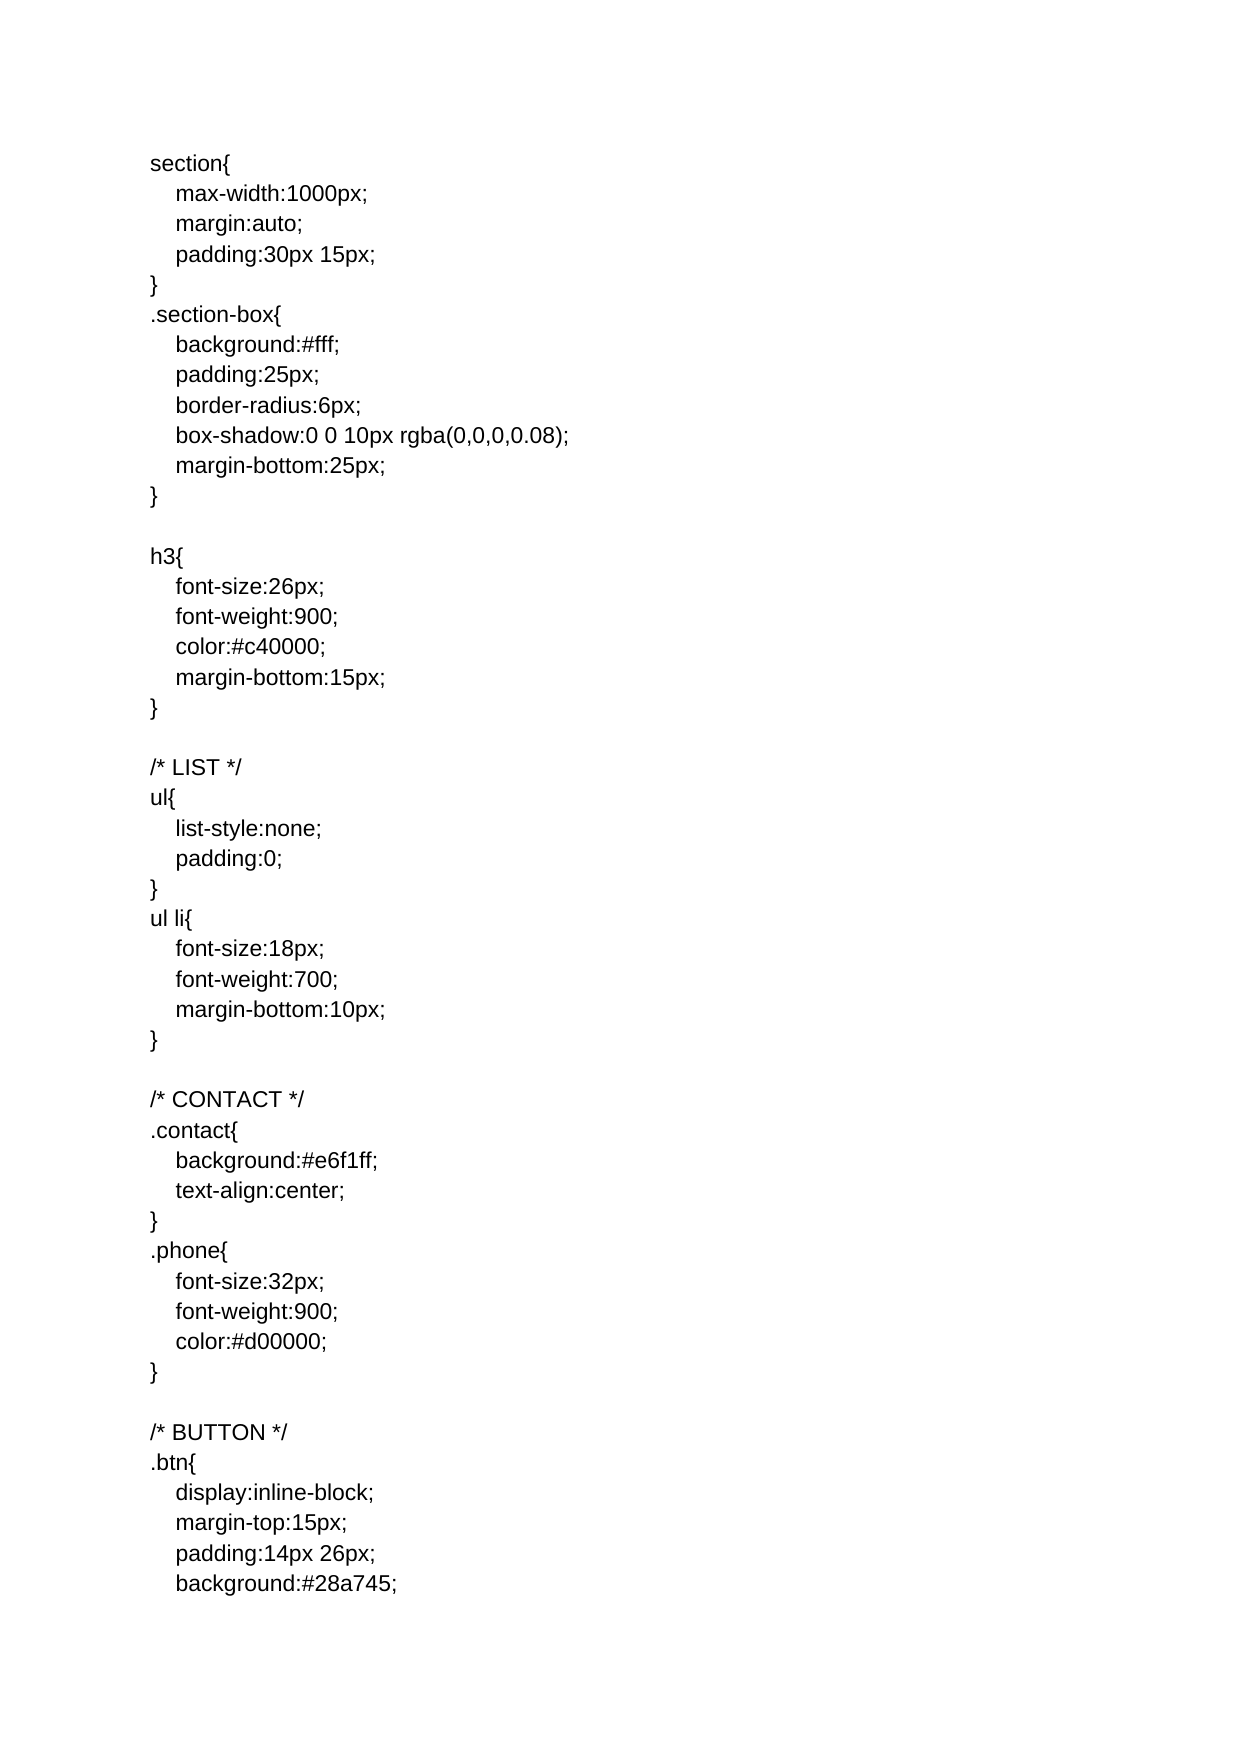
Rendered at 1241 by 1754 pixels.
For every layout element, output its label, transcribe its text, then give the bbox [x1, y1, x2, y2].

text /* CONTACT */ [150, 1086, 1090, 1113]
text section{ [150, 150, 1090, 176]
text box-shadow:0 0 10px rgba(0,0,0,0.08); [150, 422, 1090, 448]
text h3{ [150, 543, 1090, 569]
text font-size:26px; [150, 573, 1090, 599]
text font-weight:700; [150, 966, 1090, 992]
text padding:25px; [150, 361, 1090, 388]
text ul li{ [150, 905, 1090, 932]
text } [150, 482, 1090, 509]
text margin-bottom:10px; [150, 996, 1090, 1022]
text } [150, 271, 1090, 297]
text .phone{ [150, 1237, 1090, 1264]
text .btn{ [150, 1449, 1090, 1475]
text background:#fff; [150, 331, 1090, 358]
text } [150, 1026, 1090, 1052]
text /* BUTTON */ [150, 1419, 1090, 1445]
text font-size:18px; [150, 935, 1090, 962]
text padding:14px 26px; [150, 1539, 1090, 1566]
text font-weight:900; [150, 603, 1090, 629]
text margin-bottom:25px; [150, 452, 1090, 478]
text } [150, 694, 1090, 720]
text border-radius:6px; [150, 392, 1090, 418]
text max-width:1000px; [150, 180, 1090, 207]
text } [150, 875, 1090, 901]
text .section-box{ [150, 301, 1090, 327]
text background:#28a745; [150, 1570, 1090, 1596]
text list-style:none; [150, 814, 1090, 841]
text margin-top:15px; [150, 1509, 1090, 1536]
text } [150, 1358, 1090, 1385]
text margin-bottom:15px; [150, 663, 1090, 690]
text ul{ [150, 784, 1090, 811]
text font-weight:900; [150, 1298, 1090, 1324]
text display:inline-block; [150, 1479, 1090, 1506]
text background:#e6f1ff; [150, 1147, 1090, 1173]
text color:#d00000; [150, 1328, 1090, 1354]
text color:#c40000; [150, 633, 1090, 660]
text .contact{ [150, 1117, 1090, 1143]
text font-size:32px; [150, 1268, 1090, 1294]
text } [150, 1207, 1090, 1234]
text /* LIST */ [150, 754, 1090, 781]
text margin:auto; [150, 210, 1090, 237]
text padding:0; [150, 845, 1090, 871]
text padding:30px 15px; [150, 241, 1090, 267]
text text-align:center; [150, 1177, 1090, 1203]
